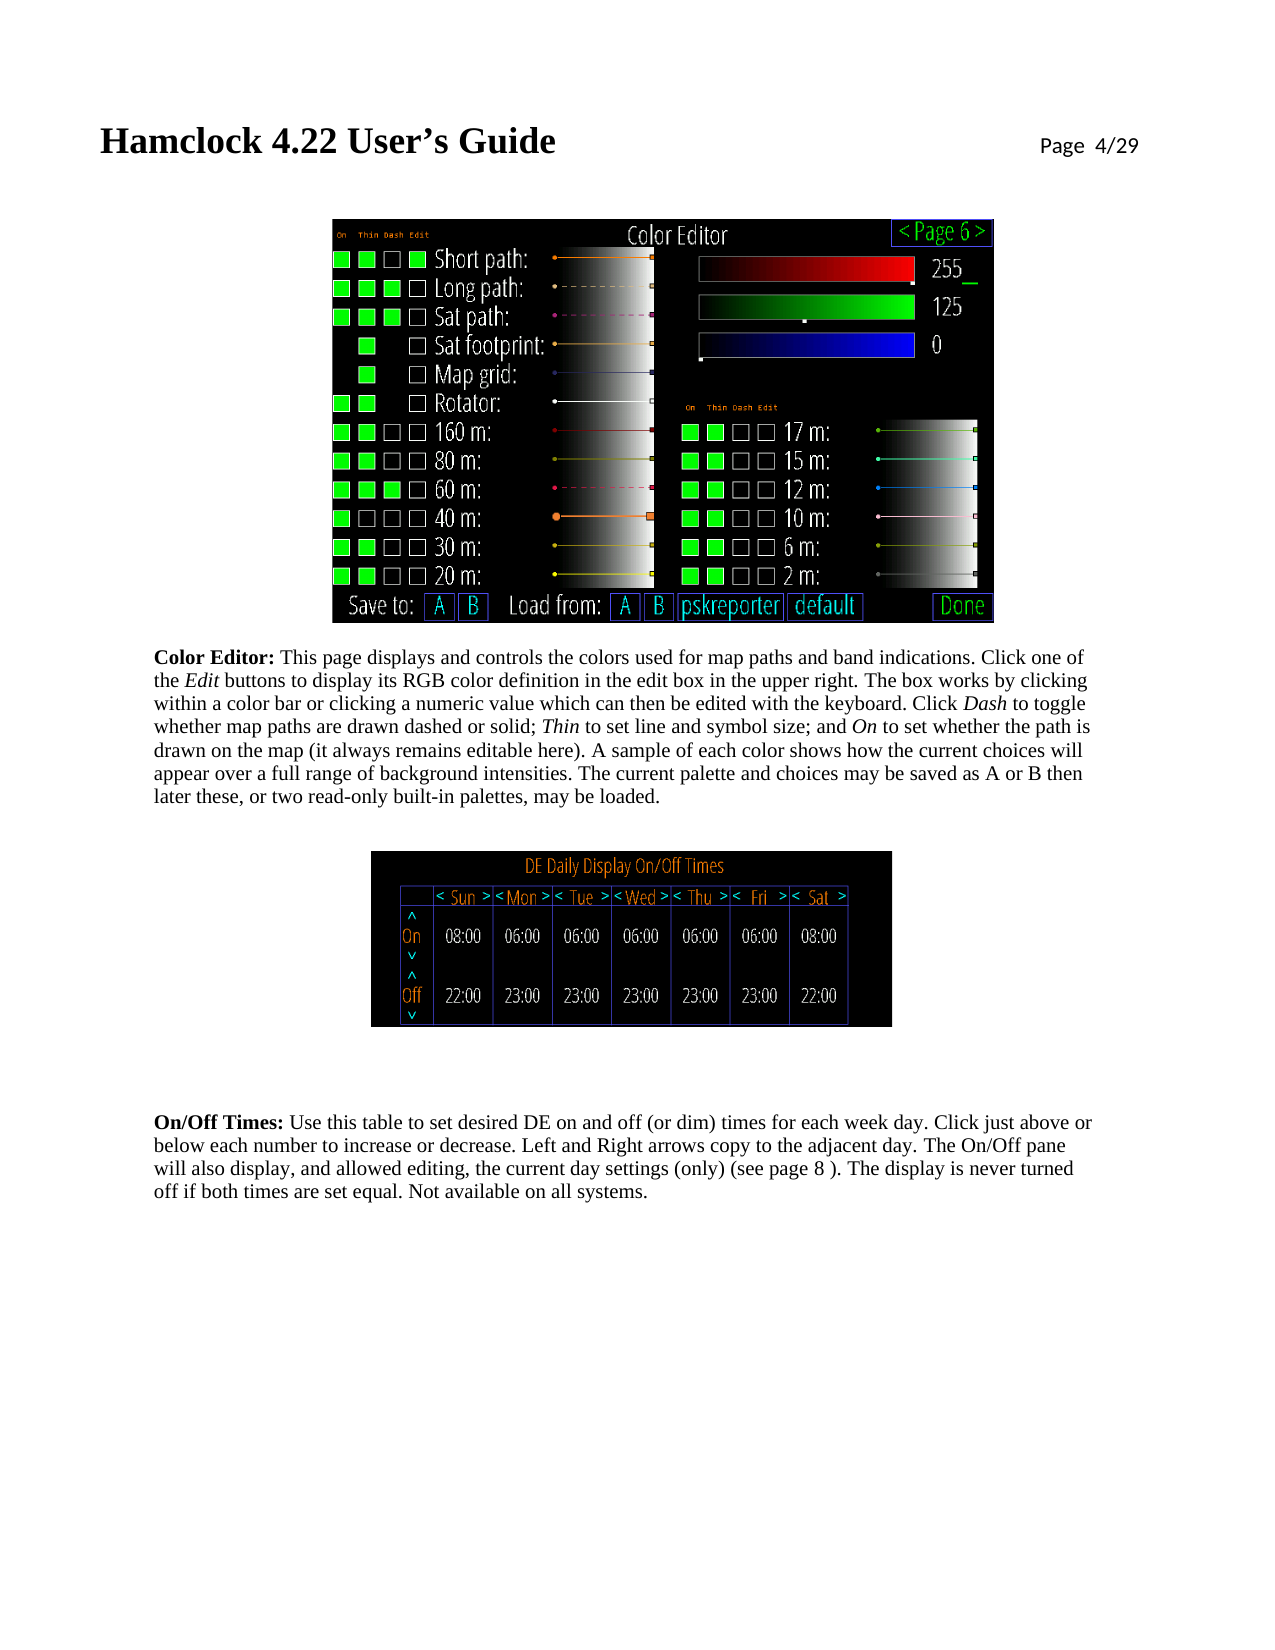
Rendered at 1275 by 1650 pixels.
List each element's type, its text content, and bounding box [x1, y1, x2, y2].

text Color Editor: This page displays and controls the colors used for map paths and band indications. Click one of the Edit buttons to display its RGB color definition in the edit box in the upper right. The box works by clicking within a color bar or clicking a numeric value which can then be edited with the keyboard. Click Dash to toggle whether map paths are drawn dashed or solid; Thin to set line and symbol size; and On to set whether the path is drawn on the map (it always remains editable here). A sample of each color shows how the current choices will appear over a full range of background intensities. The current palette and choices may be saved as A or B then later these, or two read-only built-in palettes, may be loaded. [154, 646, 1100, 808]
picture [332, 219, 994, 623]
picture [371, 851, 893, 1027]
text On/Off Times: Use this table to set desired DE on and off (or dim) times for each week day. Click just above or below each number to increase or decrease. Left and Right arrows copy to the adjacent day. The On/Off pane will also display, and allowed editing, the current day settings (only) (see page 8 ). The display is never turned off if both times are set equal. Not available on all systems. [154, 1111, 1100, 1203]
